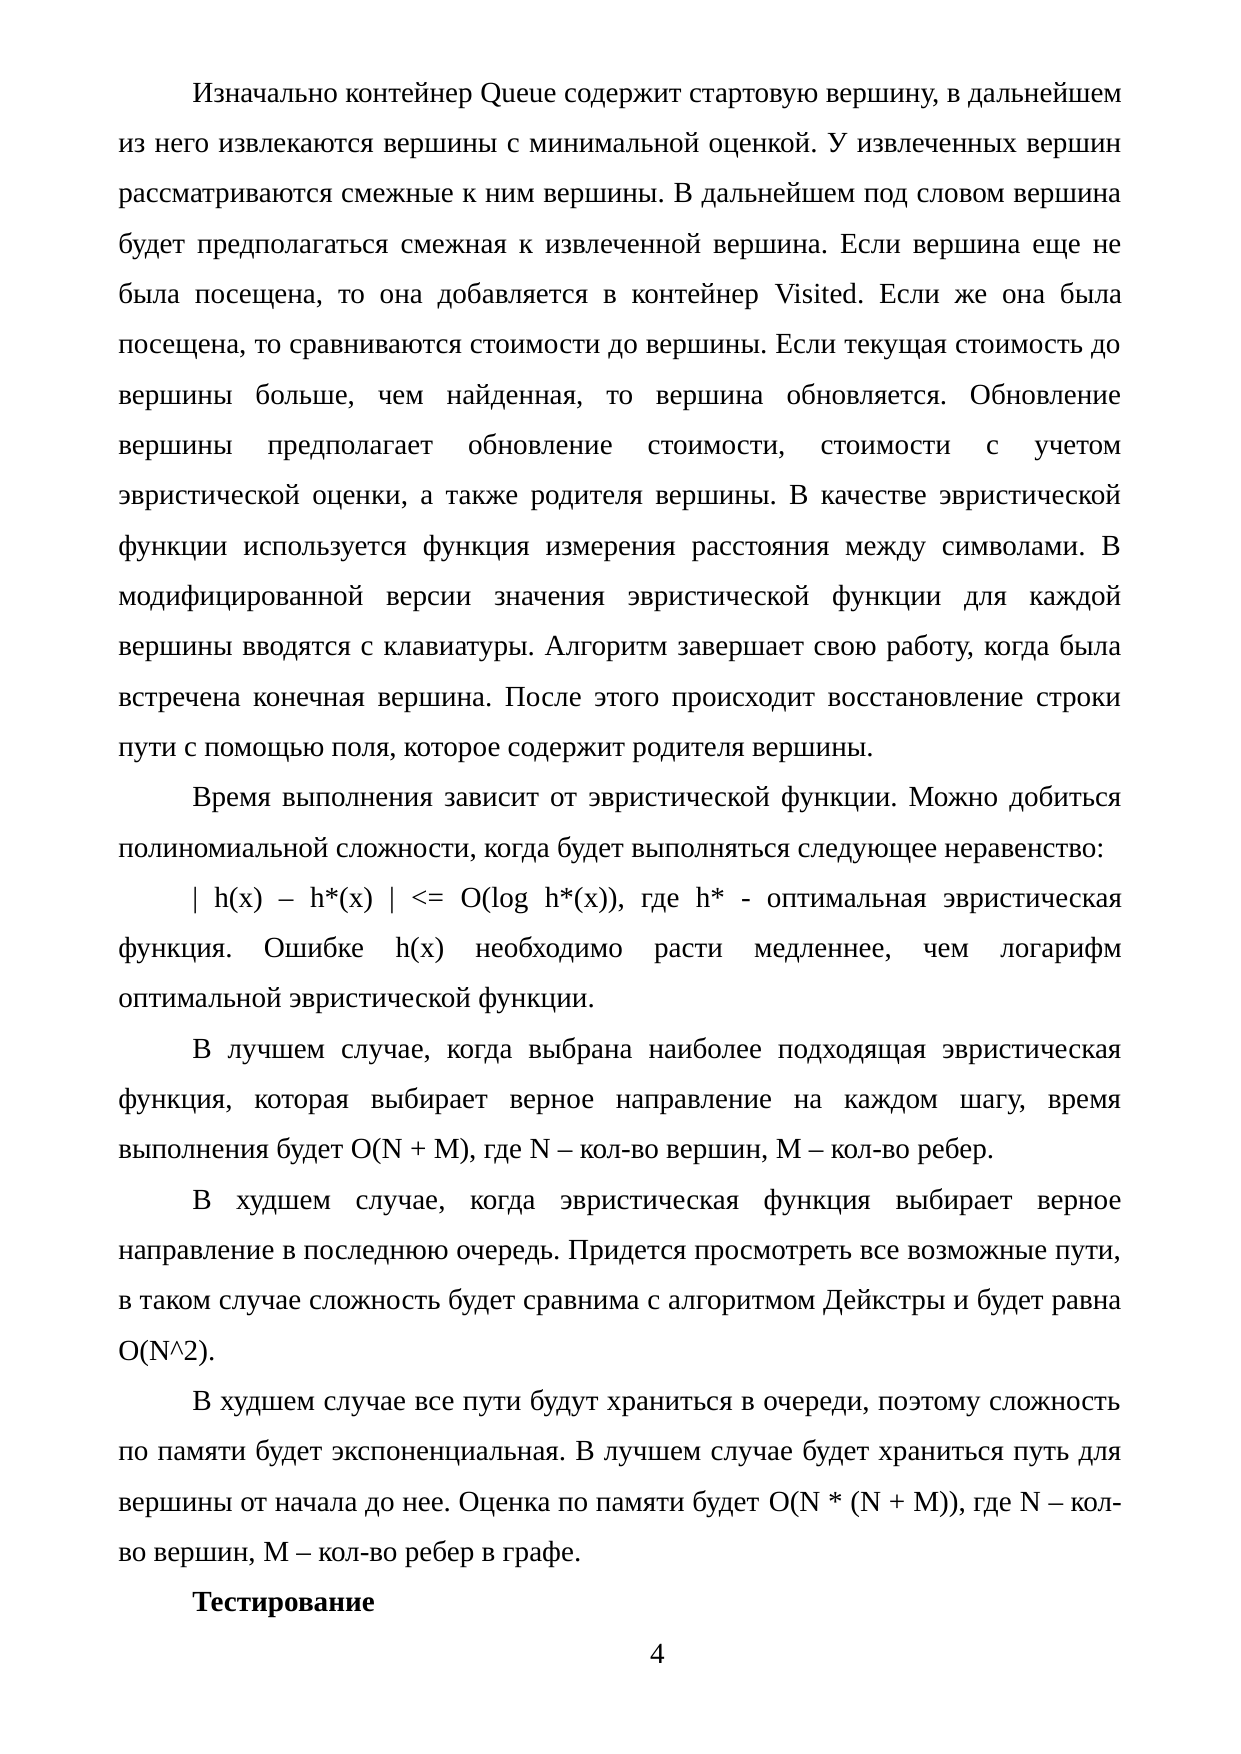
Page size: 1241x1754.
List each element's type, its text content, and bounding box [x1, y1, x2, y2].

text Время выполнения зависит от эвристической функции. Можно добиться полиномиальной сложности, когда будет выполняться следующее неравенство: [118, 779, 1122, 863]
text | h(x) – h*(x) | <= O(log h*(x)), где h* - оптимальная эвристическая функция. Ошибке h(x) необходимо расти медленнее, чем логарифм оптимальной эвристической функции. [118, 880, 1122, 1014]
text В худшем случае, когда эвристическая функция выбирает верное направление в последнюю очередь. Придется просмотреть все возможные пути, в таком случае сложность будет сравнима с алгоритмом Дейкстры и будет равна O(N^2). [118, 1182, 1122, 1366]
text Тестирование [118, 1584, 1122, 1618]
text В худшем случае все пути будут храниться в очереди, поэтому сложность по памяти будет экспоненциальная. В лучшем случае будет храниться путь для вершины от начала до нее. Оценка по памяти будет O(N * (N + M)), где N – кол-во вершин, M – кол-во ребер в графе. [118, 1383, 1122, 1568]
text В лучшем случае, когда выбрана наиболее подходящая эвристическая функция, которая выбирает верное направление на каждом шагу, время выполнения будет O(N + M), где N – кол-во вершин, M – кол-во ребер. [118, 1031, 1122, 1165]
text Изначально контейнер Queue содержит стартовую вершину, в дальнейшем из него извлекаются вершины с минимальной оценкой. У извлеченных вершин рассматриваются смежные к ним вершины. В дальнейшем под словом вершина будет предполагаться смежная к извлеченной вершина. Если вершина еще не была посещена, то она добавляется в контейнер Visited. Если же она была посещена, то сравниваются стоимости до вершины. Если текущая стоимость до вершины больше, чем найденная, то вершина обновляется. Обновление вершины предполагает обновление стоимости, стоимости с учетом эвристической оценки, а также родителя вершины. В качестве эвристической функции используется функция измерения расстояния между символами. В модифицированной версии значения эвристической функции для каждой вершины вводятся с клавиатуры. Алгоритм завершает свою работу, когда была встречена конечная вершина. После этого происходит восстановление строки пути с помощью поля, которое содержит родителя вершины. [118, 75, 1122, 763]
